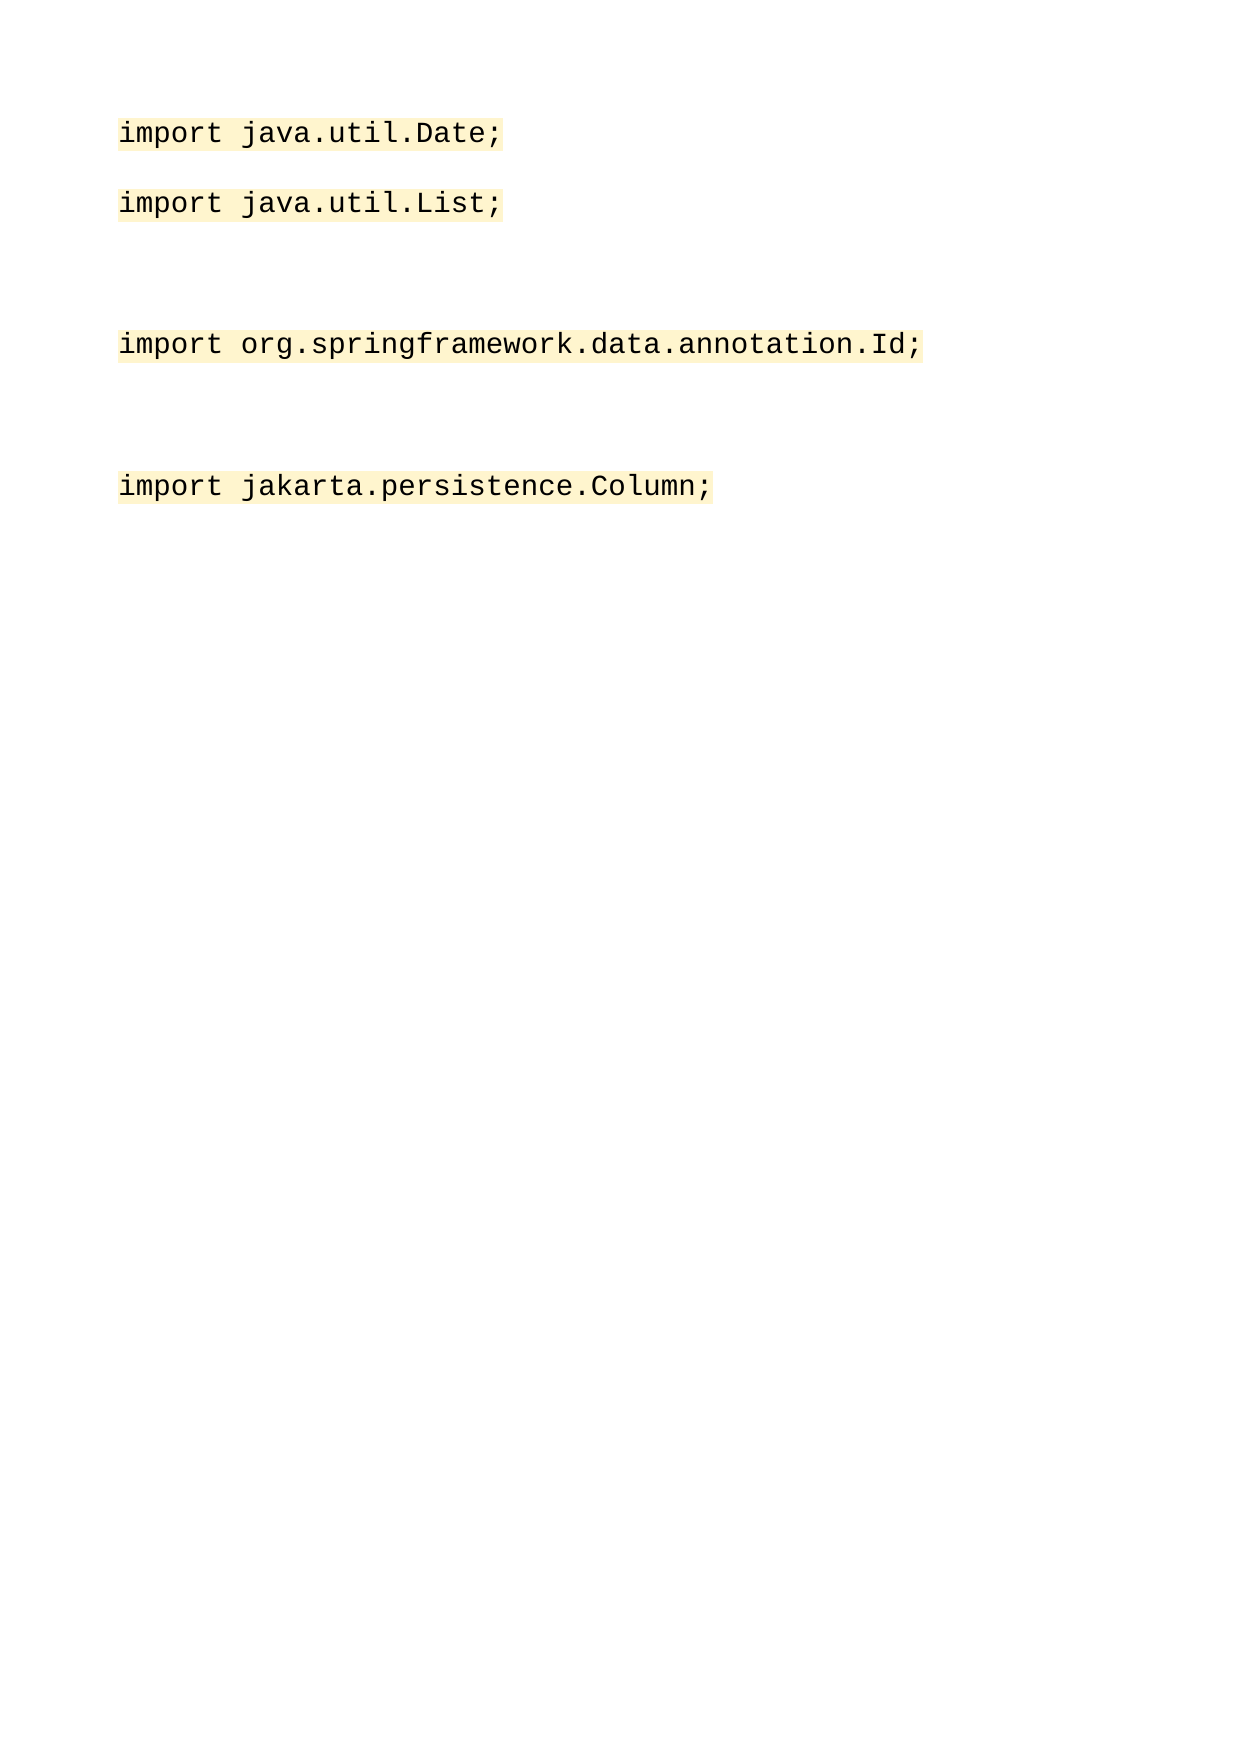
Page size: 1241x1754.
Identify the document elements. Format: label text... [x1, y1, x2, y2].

text import java.util.Date; [503, 118, 1122, 151]
text import org.springframework.data.annotation.Id; [923, 330, 1122, 363]
text import java.util.List; [503, 189, 1122, 222]
text import jakarta.persistence.Column; [713, 471, 1122, 504]
